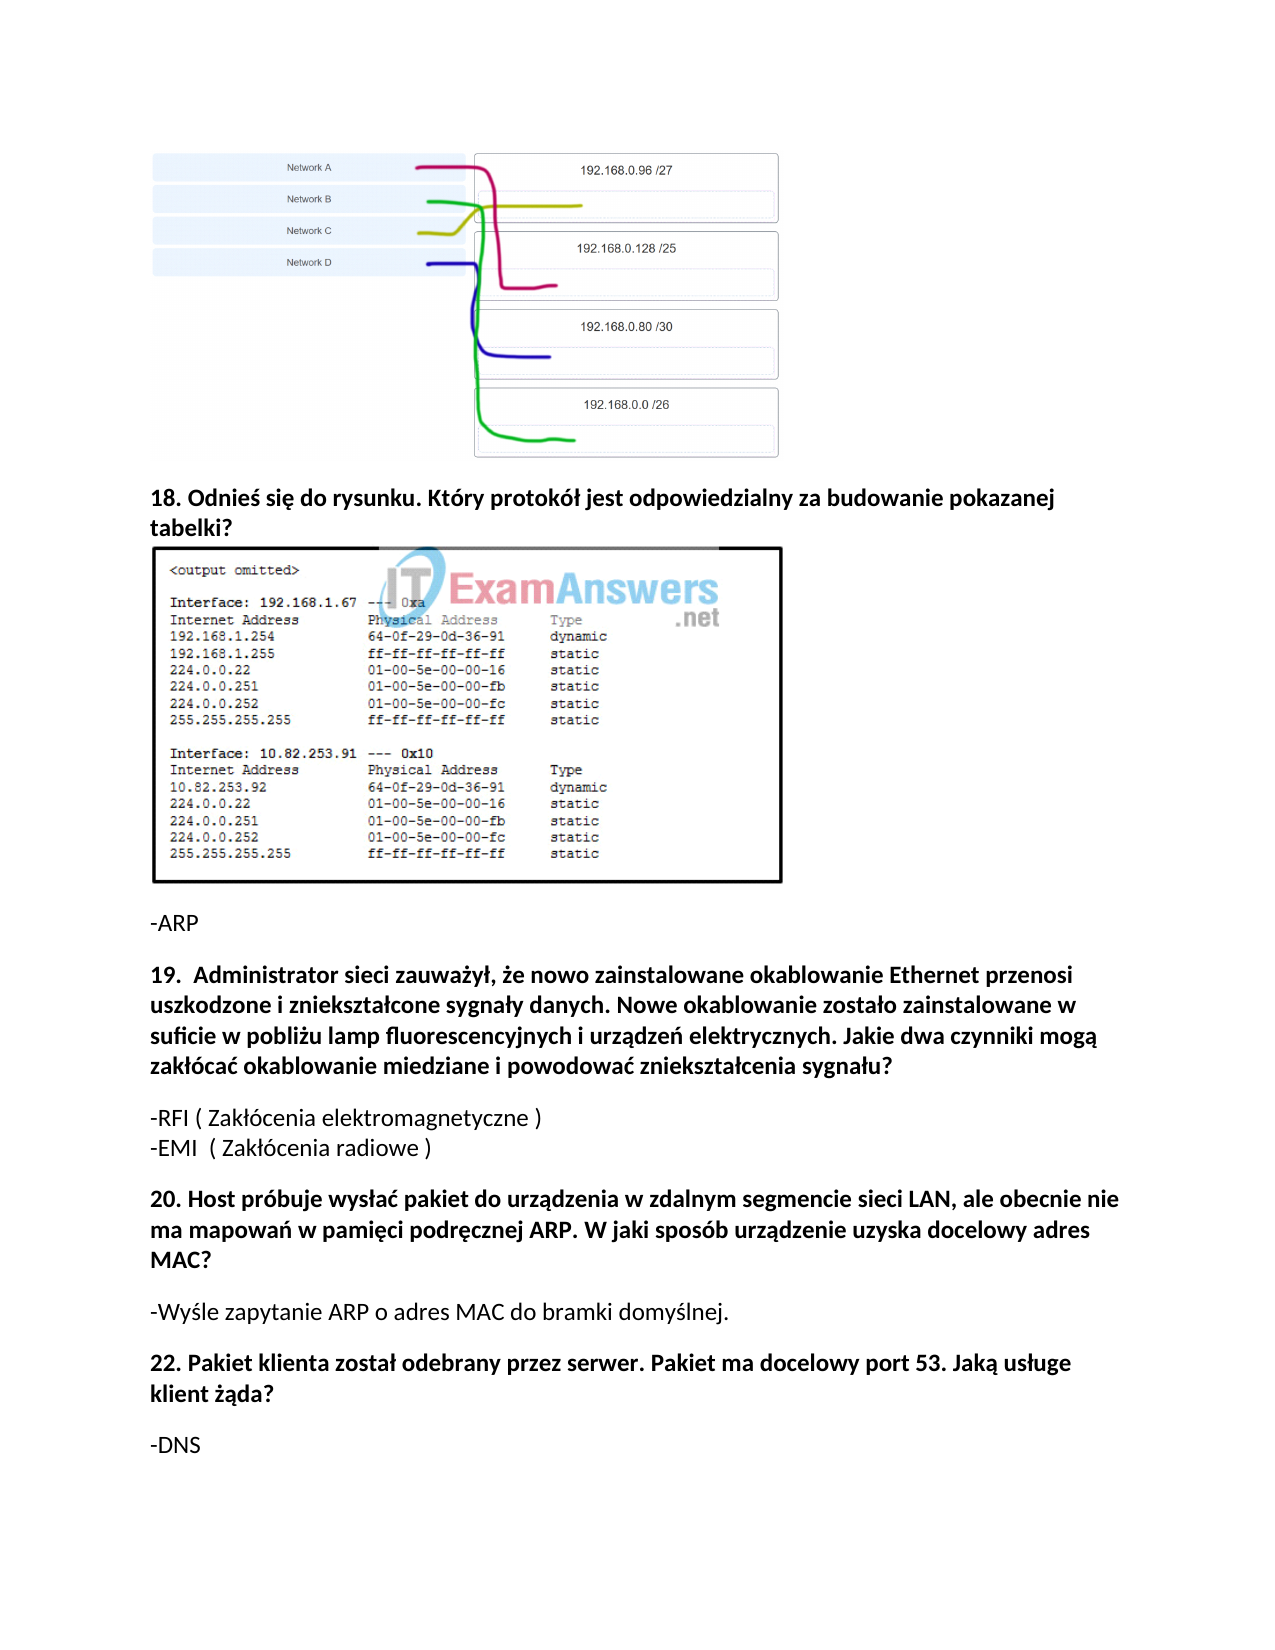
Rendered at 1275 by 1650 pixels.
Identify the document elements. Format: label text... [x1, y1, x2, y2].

text 22. Pakiet klienta został odebrany przez serwer. Pakiet ma docelowy port 53. Jaką usługe klient żąda? [150, 1347, 1125, 1408]
text -ARP [150, 907, 1125, 938]
text -Wyśle zapytanie ARP o adres MAC do bramki domyślnej. [150, 1296, 1125, 1326]
text -RFI ( Zakłócenia elektromagnetyczne ) -EMI ( Zakłócenia radiowe ) [150, 1102, 1125, 1163]
text 18. Odnieś się do rysunku. Który protokół jest odpowiedzialny za budowanie pokazanej tabelki? [150, 482, 1125, 887]
text 19. Administrator sieci zauważył, że nowo zainstalowane okablowanie Ethernet przenosi uszkodzone i zniekształcone sygnały danych. Nowe okablowanie zostało zainstalowane w suficie w pobliżu lamp fluorescencyjnych i urządzeń elektrycznych. Jakie dwa czynniki mogą zakłócać okablowanie miedziane i powodować zniekształcenia sygnału? [150, 959, 1125, 1081]
text -DNS [150, 1429, 1125, 1460]
text [785, 150, 1125, 461]
text 20. Host próbuje wysłać pakiet do urządzenia w zdalnym segmencie sieci LAN, ale obecnie nie ma mapowań w pamięci podręcznej ARP. W jaki sposób urządzenie uzyska docelowy adres MAC? [150, 1183, 1125, 1275]
